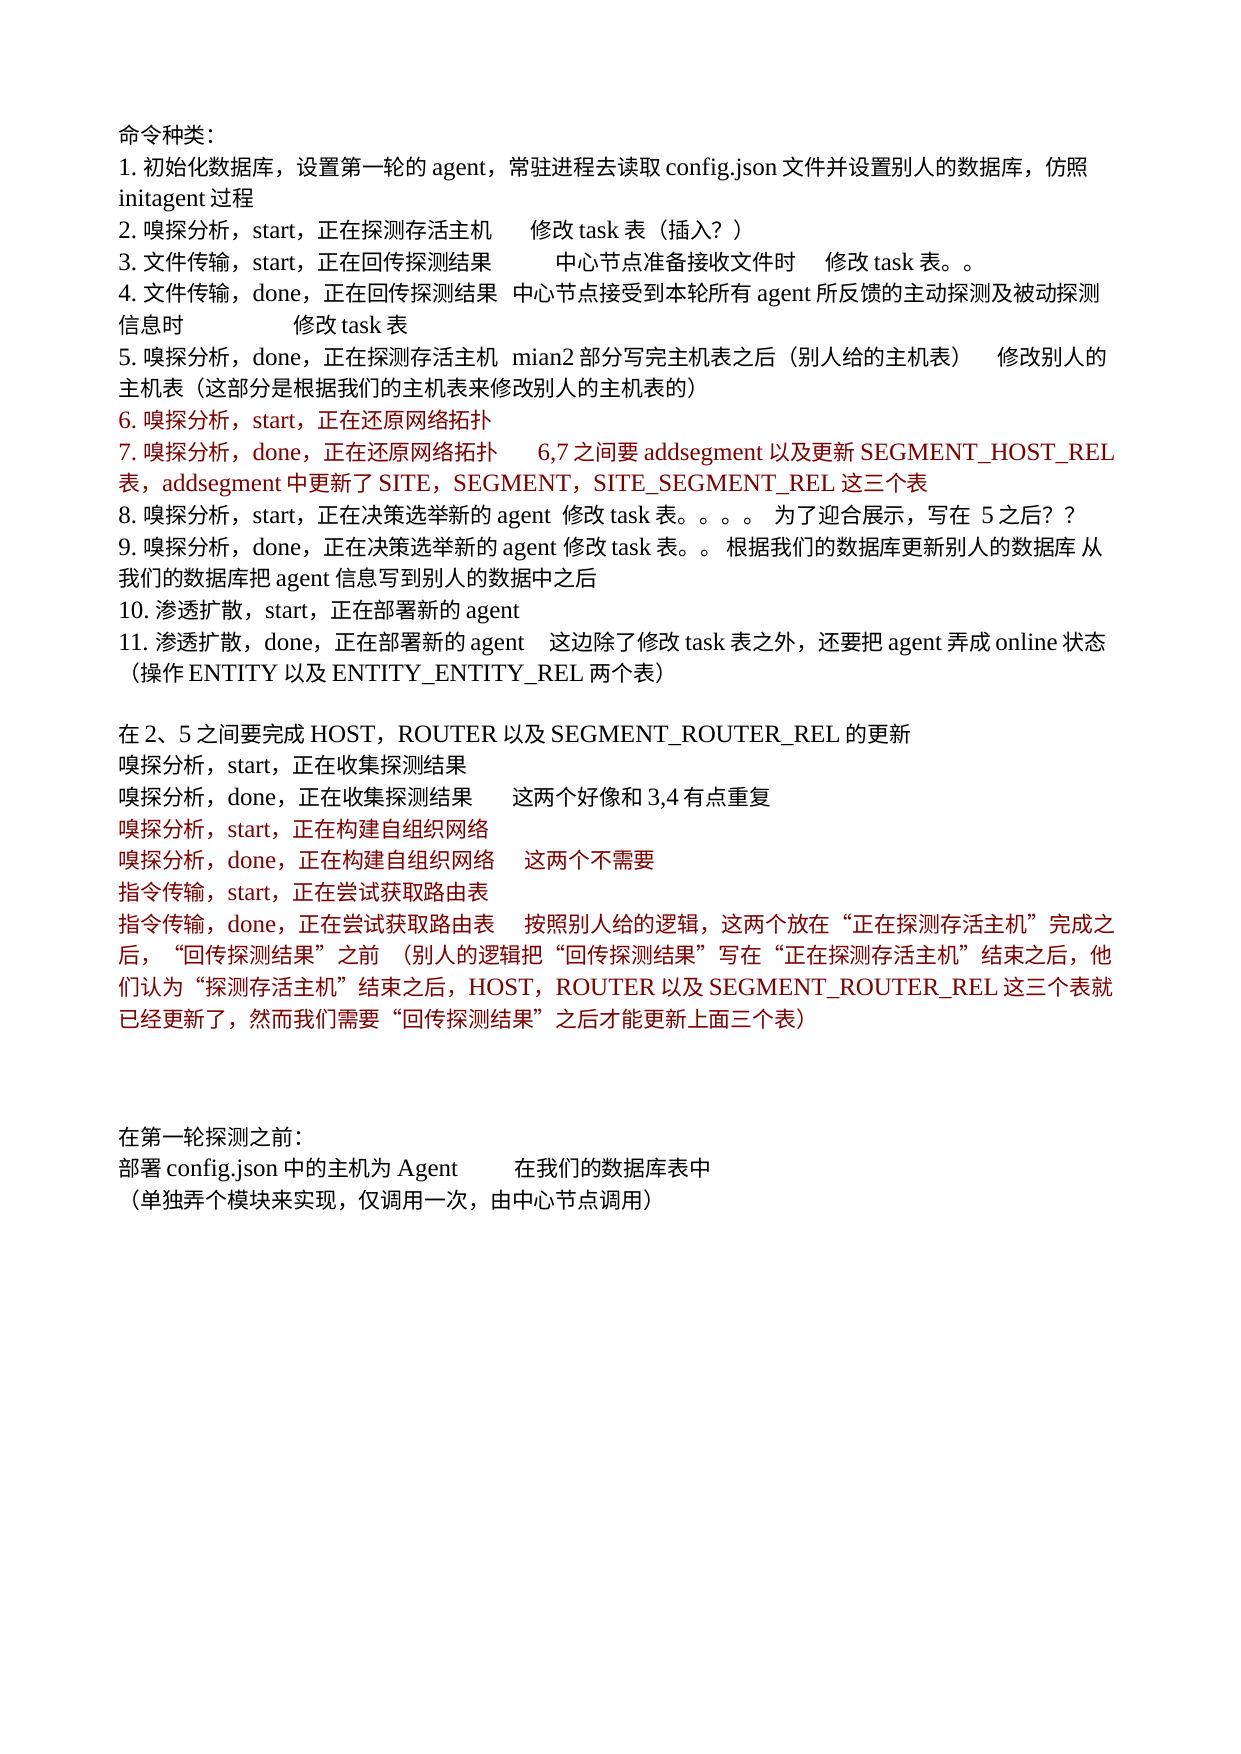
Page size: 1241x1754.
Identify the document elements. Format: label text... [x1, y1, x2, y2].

text 3. 文件传输，start，正在回传探测结果 中心节点准备接收文件时 修改task表。。 [118, 245, 1122, 276]
text 9. 嗅探分析，done，正在决策选举新的agent 修改task表。。 根据我们的数据库更新别人的数据库 从我们的数据库把agent信息写到别人的数据中之后 [118, 530, 1122, 593]
text 1. 初始化数据库，设置第一轮的agent，常驻进程去读取config.json文件并设置别人的数据库，仿照initagent过程 [118, 150, 1122, 213]
text 在第一轮探测之前： [118, 1120, 1122, 1151]
text 8. 嗅探分析，start，正在决策选举新的agent 修改task表。。。。 为了迎合展示，写在 5之后？？ [118, 498, 1122, 530]
text 10. 渗透扩散，start，正在部署新的agent [118, 593, 1122, 625]
text 在2、5之间要完成HOST，ROUTER以及SEGMENT_ROUTER_REL的更新 [118, 717, 1122, 748]
text 7. 嗅探分析，done，正在还原网络拓扑 6,7之间要addsegment以及更新SEGMENT_HOST_REL表，addsegment中更新了SITE，SEGMENT，SITE_SEGMENT_REL这三个表 [118, 435, 1122, 498]
text 嗅探分析，start，正在构建自组织网络 [118, 812, 1122, 843]
text （单独弄个模块来实现，仅调用一次，由中心节点调用） [118, 1183, 1122, 1215]
text 嗅探分析，done，正在收集探测结果 这两个好像和3,4有点重复 [118, 780, 1122, 812]
text 6. 嗅探分析，start，正在还原网络拓扑 [118, 403, 1122, 435]
text 指令传输，start，正在尝试获取路由表 [118, 875, 1122, 907]
text 2. 嗅探分析，start，正在探测存活主机 修改task表（插入？） [118, 213, 1122, 245]
text 4. 文件传输，done，正在回传探测结果 中心节点接受到本轮所有agent所反馈的主动探测及被动探测信息时 修改task表 [118, 276, 1122, 340]
text 嗅探分析，start，正在收集探测结果 [118, 748, 1122, 780]
text 11. 渗透扩散，done，正在部署新的agent 这边除了修改task表之外，还要把agent弄成online状态（操作ENTITY以及ENTITY_ENTITY_REL两个表） [118, 625, 1122, 688]
text 命令种类： [118, 118, 1122, 150]
text 嗅探分析，done，正在构建自组织网络 这两个不需要 [118, 843, 1122, 875]
text 5. 嗅探分析，done，正在探测存活主机 mian2部分写完主机表之后（别人给的主机表） 修改别人的主机表（这部分是根据我们的主机表来修改别人的主机表的） [118, 340, 1122, 403]
text 指令传输，done，正在尝试获取路由表 按照别人给的逻辑，这两个放在“正在探测存活主机”完成之后，“回传探测结果”之前 （别人的逻辑把“回传探测结果”写在“正在探测存活主机”结束之后，他们认为“探测存活主机”结束之后，HOST，ROUTER以及SEGMENT_ROUTER_REL这三个表就已经更新了，然而我们需要“回传探测结果”之后才能更新上面三个表） [118, 907, 1122, 1033]
text 部署config.json中的主机为Agent 在我们的数据库表中 [118, 1151, 1122, 1183]
